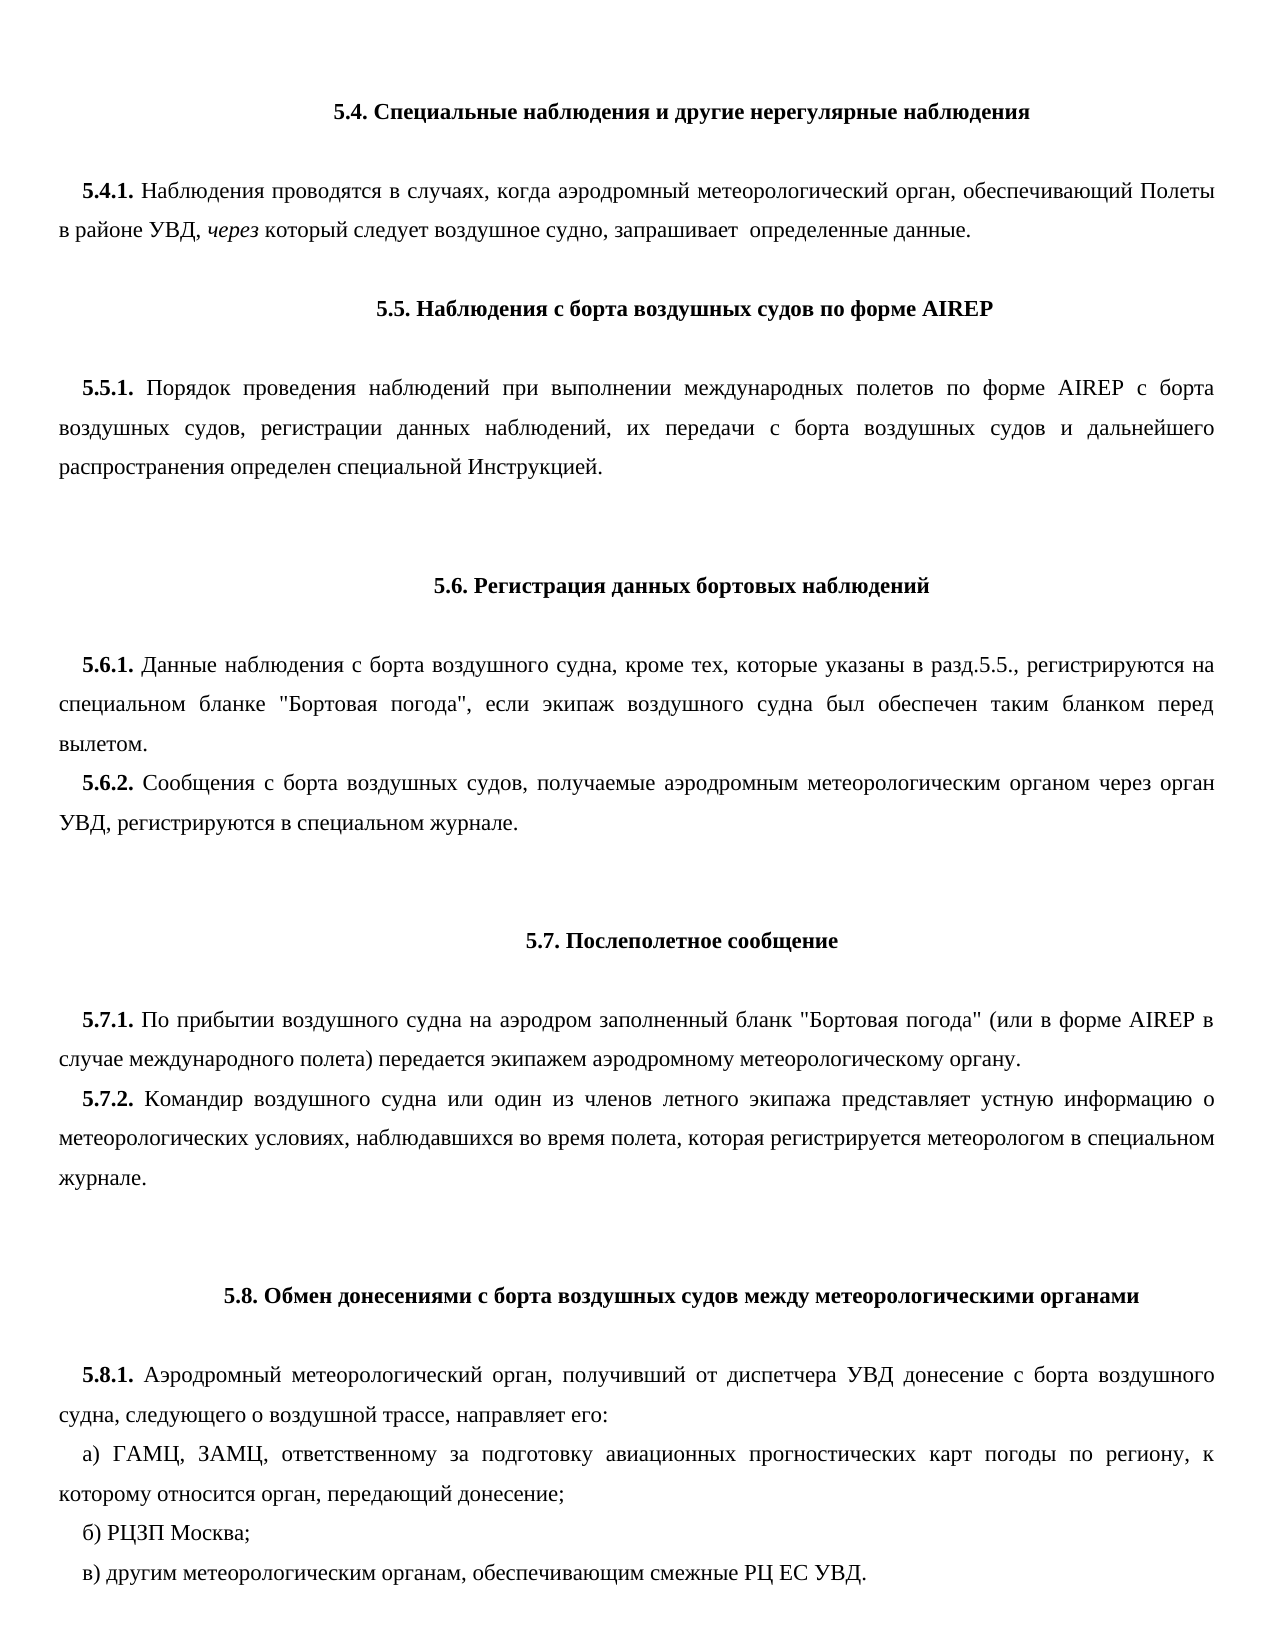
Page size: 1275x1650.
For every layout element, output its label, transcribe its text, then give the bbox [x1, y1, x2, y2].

text 5.8. Обмен донесениями с борта воздушных судов между метеорологическими органами [58, 1282, 1216, 1309]
text 5.6.2. Сообщения с борта воздушных судов, получаемые аэродромным метеорологическим органом через орган УВД, регистрируются в специальном журнале. [58, 769, 1216, 835]
text а) ГАМЦ, ЗАМЦ, ответственному за подготовку авиационных прогностических карт погоды по региону, к которому относится орган, передающий донесение; [58, 1440, 1216, 1506]
text 5.8.1. Аэродромный метеорологический орган, получивший от диспетчера УВД донесение с борта воздушного судна, следующего о воздушной трассе, направляет его: [58, 1361, 1216, 1427]
text б) РЦЗП Москва; [58, 1519, 1216, 1546]
text 5.6. Регистрация данных бортовых наблюдений [58, 572, 1216, 598]
text 5.7.1. По прибытии воздушного судна на аэродром заполненный бланк "Бортовая погода" (или в форме AIREP в случае международного полета) передается экипажем аэродромному метеорологическому органу. [58, 1006, 1216, 1072]
text 5.6.1. Данные наблюдения с борта воздушного судна, кроме тех, которые указаны в разд.5.5., регистрируются на специальном бланке "Бортовая погода", если экипаж воздушного судна был обеспечен таким бланком перед вылетом. [58, 651, 1216, 756]
text 5.5.1. Порядок проведения наблюдений при выполнении международных полетов по форме AIREP с борта воздушных судов, регистрации данных наблюдений, их передачи с борта воздушных судов и дальнейшего распространения определен специальной Инструкцией. [58, 374, 1216, 480]
text 5.5. Наблюдения с борта воздушных судов по форме AIREP [58, 295, 1216, 322]
text 5.7. Послеполетное сообщение [58, 927, 1216, 953]
text в) другим метеорологическим органам, обеспечивающим смежные РЦ ЕС УВД. [58, 1559, 1216, 1585]
text 5.4. Специальные наблюдения и другие нерегулярные наблюдения [58, 98, 1216, 124]
text 5.7.2. Командир воздушного судна или один из членов летного экипажа представляет устную информацию о метеорологических условиях, наблюдавшихся во время полета, которая регистрируется метеорологом в специальном журнале. [58, 1085, 1216, 1190]
text 5.4.1. Наблюдения проводятся в случаях, когда аэродромный метеорологический орган, обеспечивающий Полеты в районе УВД, через который следует воздушное судно, запрашивает определенные данные. [58, 177, 1216, 243]
